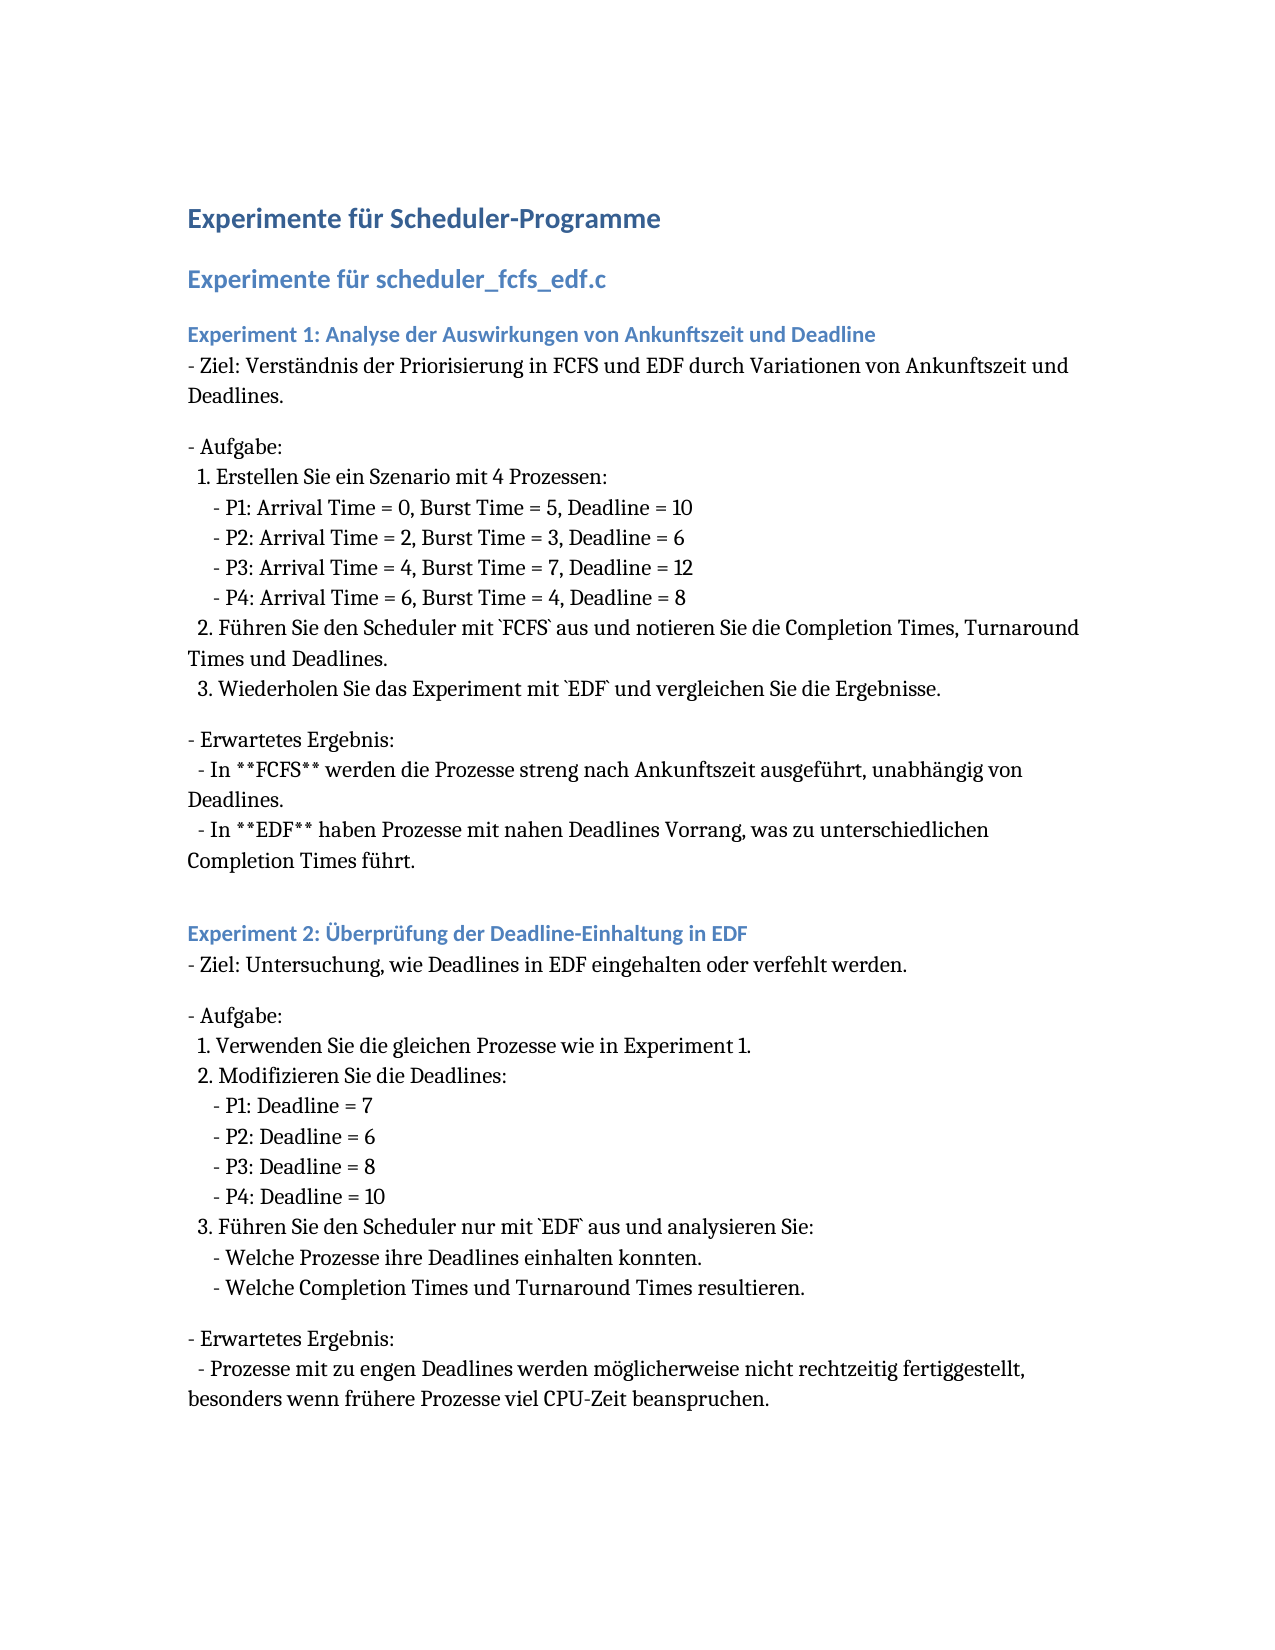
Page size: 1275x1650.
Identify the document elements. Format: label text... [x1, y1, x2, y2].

text - Erwartetes Ergebnis: - Prozesse mit zu engen Deadlines werden möglicherweise nicht rechtzeitig fertiggestellt, besonders wenn frühere Prozesse viel CPU-Zeit beanspruchen. [187, 1326, 1087, 1412]
subtitle Experimente für Scheduler-Programme [187, 200, 1087, 236]
text - Ziel: Untersuchung, wie Deadlines in EDF eingehalten oder verfehlt werden. [187, 952, 1087, 978]
text - Aufgabe: 1. Erstellen Sie ein Szenario mit 4 Prozessen: - P1: Arrival Time = 0, Burst Time = 5, Deadline = 10 - P2: Arrival Time = 2, Burst Time = 3, Deadline = 6 - P3: Arrival Time = 4, Burst Time = 7, Deadline = 12 - P4: Arrival Time = 6, Burst Time = 4, Deadline = 8 2. Führen Sie den Scheduler mit `FCFS` aus und notieren Sie die Completion Times, Turnaround Times und Deadlines. 3. Wiederholen Sie das Experiment mit `EDF` und vergleichen Sie die Ergebnisse. [187, 434, 1087, 702]
text - Ziel: Verständnis der Priorisierung in FCFS und EDF durch Variationen von Ankunftszeit und Deadlines. [187, 353, 1087, 409]
subtitle Experimente für scheduler_fcfs_edf.c [187, 262, 1087, 295]
text - Erwartetes Ergebnis: - In **FCFS** werden die Prozesse streng nach Ankunftszeit ausgeführt, unabhängig von Deadlines. - In **EDF** haben Prozesse mit nahen Deadlines Vorrang, was zu unterschiedlichen Completion Times führt. [187, 727, 1087, 874]
text - Aufgabe: 1. Verwenden Sie die gleichen Prozesse wie in Experiment 1. 2. Modifizieren Sie die Deadlines: - P1: Deadline = 7 - P2: Deadline = 6 - P3: Deadline = 8 - P4: Deadline = 10 3. Führen Sie den Scheduler nur mit `EDF` aus und analysieren Sie: - Welche Prozesse ihre Deadlines einhalten konnten. - Welche Completion Times und Turnaround Times resultieren. [187, 1003, 1087, 1301]
subtitle Experiment 2: Überprüfung der Deadline-Einhaltung in EDF [187, 919, 1087, 947]
subtitle Experiment 1: Analyse der Auswirkungen von Ankunftszeit und Deadline [187, 321, 1087, 348]
